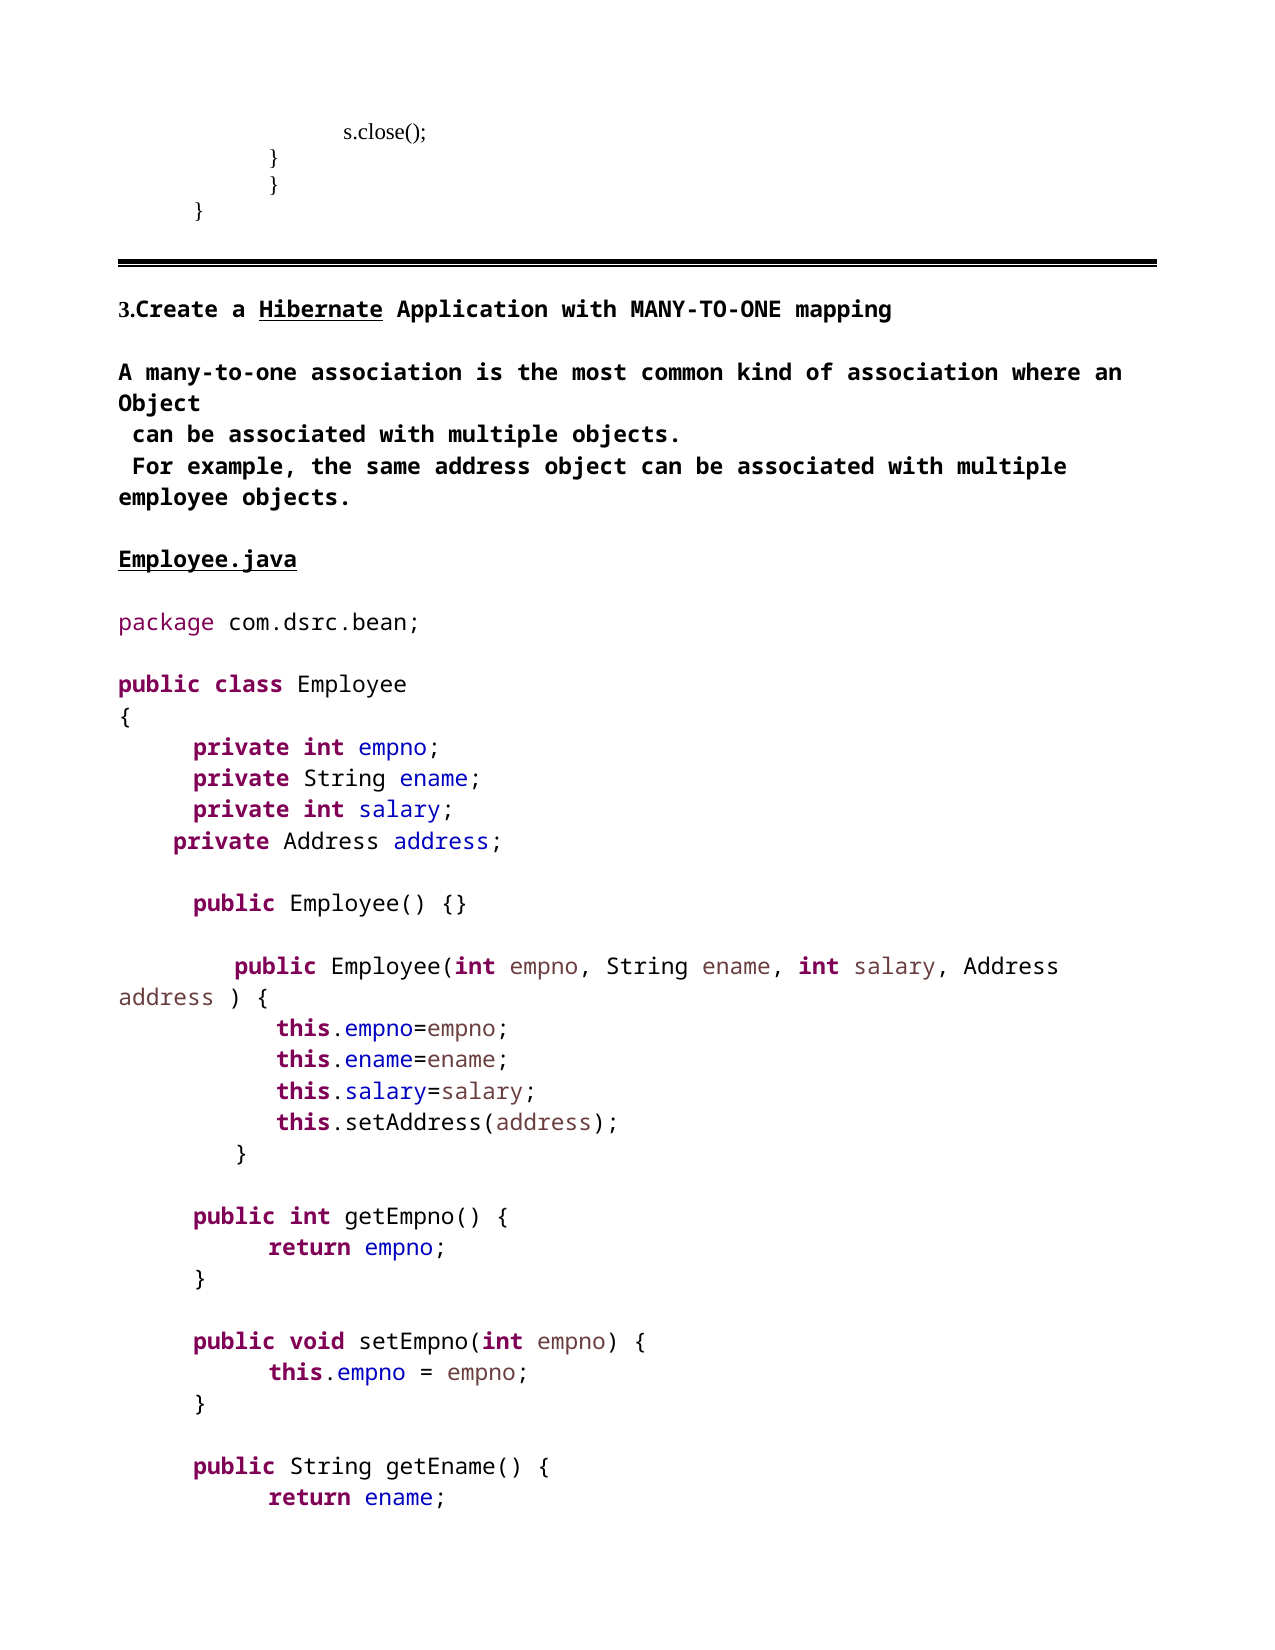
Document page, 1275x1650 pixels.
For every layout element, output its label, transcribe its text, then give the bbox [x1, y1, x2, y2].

text private int empno; [118, 731, 1157, 762]
text this.empno = empno; [118, 1356, 1157, 1387]
text private int salary; [118, 793, 1157, 824]
text A many-to-one association is the most common kind of association where an Object [118, 356, 1157, 418]
text return empno; [118, 1231, 1157, 1262]
text public String getEname() { [118, 1449, 1157, 1481]
text this.ename=ename; [118, 1043, 1157, 1074]
text can be associated with multiple objects. [118, 418, 1157, 449]
text } [118, 1387, 1157, 1418]
text { [118, 699, 1157, 731]
text public Employee(int empno, String ename, int salary, Address address ) { [118, 949, 1157, 1012]
text private String ename; [118, 762, 1157, 793]
text return ename; [118, 1481, 1157, 1512]
text package com.dsrc.bean; [118, 606, 1157, 637]
text For example, the same address object can be associated with multiple employee objects. [118, 449, 1157, 512]
text public class Employee [118, 668, 1157, 699]
text this.salary=salary; [118, 1074, 1157, 1106]
text public int getEmpno() { [118, 1199, 1157, 1231]
text s.close(); [118, 118, 1157, 144]
text Employee.java [118, 543, 1157, 574]
text } [118, 144, 1157, 171]
text this.setAddress(address); [118, 1106, 1157, 1137]
text public void setEmpno(int empno) { [118, 1324, 1157, 1356]
text public Employee() {} [118, 887, 1157, 918]
text 3.Create a Hibernate Application with MANY-TO-ONE mapping [118, 293, 1157, 324]
text } [118, 1137, 1157, 1168]
text } [118, 1262, 1157, 1293]
text private Address address; [118, 824, 1157, 856]
text } [118, 171, 1157, 197]
text } [118, 197, 1157, 223]
text this.empno=empno; [118, 1012, 1157, 1043]
